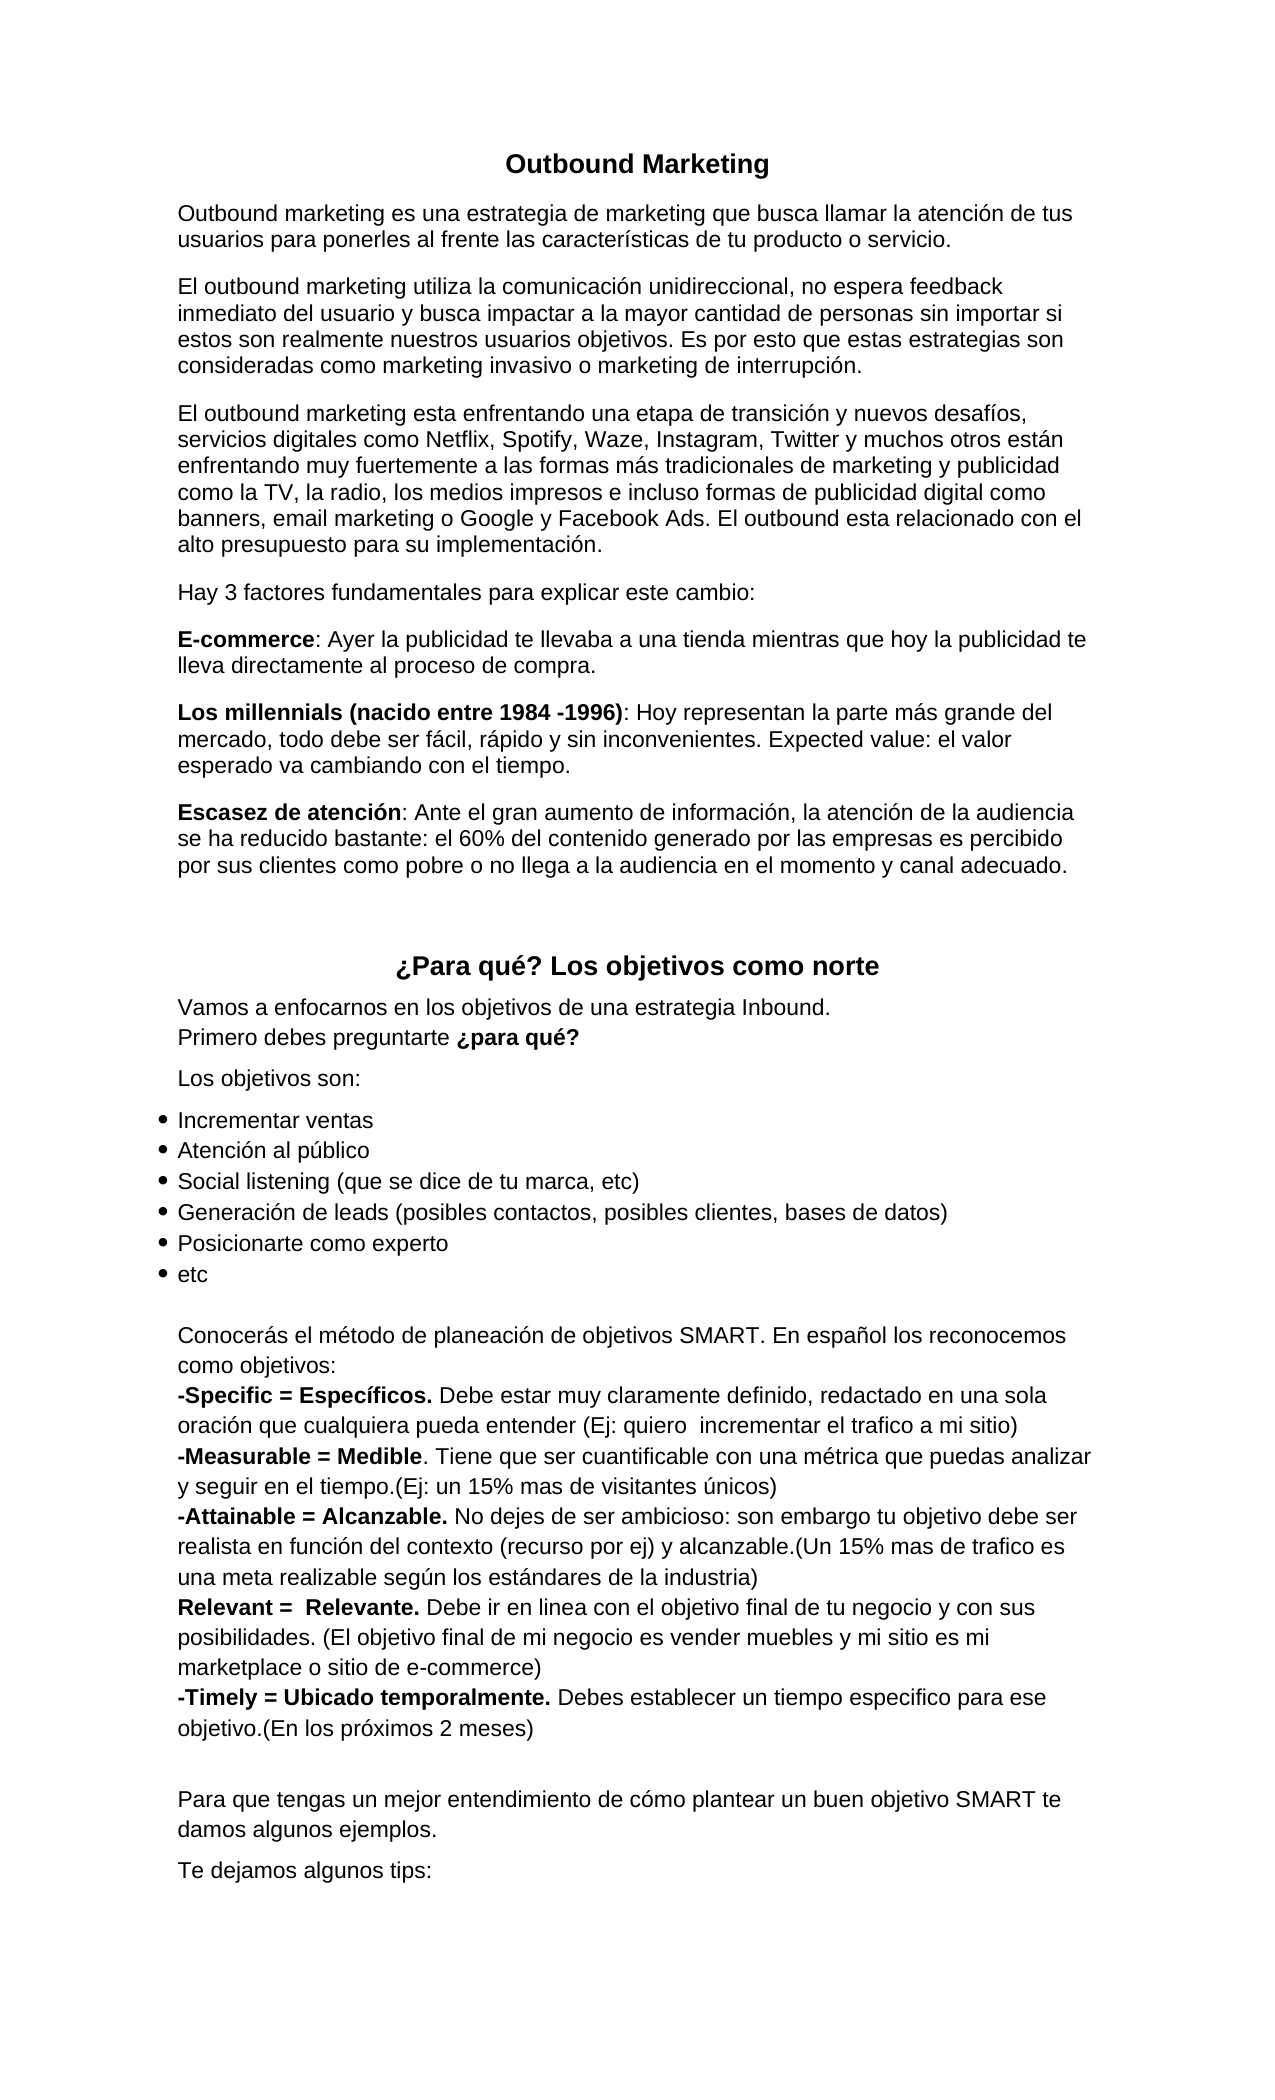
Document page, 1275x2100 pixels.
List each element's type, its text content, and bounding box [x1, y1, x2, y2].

text El outbound marketing utiliza la comunicación unidireccional, no espera feedback inmediato del usuario y busca impactar a la mayor cantidad de personas sin importar si estos son realmente nuestros usuarios objetivos. Es por esto que estas estrategias son consideradas como marketing invasivo o marketing de interrupción. [177, 273, 1098, 379]
text Escasez de atención: Ante el gran aumento de información, la atención de la audiencia se ha reducido bastante: el 60% del contenido generado por las empresas es percibido por sus clientes como pobre o no llega a la audiencia en el momento y canal adecuado. [177, 799, 1098, 878]
text Hay 3 factores fundamentales para explicar este cambio: [177, 578, 1098, 605]
text Los millennials (nacido entre 1984 -1996): Hoy representan la parte más grande del mercado, todo debe ser fácil, rápido y sin inconvenientes. Expected value: el valor esperado va cambiando con el tiempo. [177, 699, 1098, 778]
text Vamos a enfocarnos en los objetivos de una estrategia Inbound. Primero debes preguntarte ¿para qué? [177, 994, 1098, 1051]
text Te dejamos algunos tips: [177, 1857, 1098, 1883]
text -Specific = Específicos. Debe estar muy claramente definido, redactado en una sola oración que cualquiera pueda entender (Ej: quiero incrementar el trafico a mi sitio) [177, 1382, 1098, 1439]
text Conocerás el método de planeación de objetivos SMART. En español los reconocemos como objetivos: [177, 1322, 1098, 1378]
list Incrementar ventas [159, 1107, 1087, 1133]
text Outbound Marketing [177, 148, 1098, 179]
text -Measurable = Medible. Tiene que ser cuantificable con una métrica que puedas analizar y seguir en el tiempo.(Ej: un 15% mas de visitantes únicos) [177, 1443, 1098, 1499]
list Social listening (que se dice de tu marca, etc) [159, 1168, 1087, 1195]
list Atención al público [159, 1137, 1087, 1164]
text El outbound marketing esta enfrentando una etapa de transición y nuevos desafíos, servicios digitales como Netflix, Spotify, Waze, Instagram, Twitter y muchos otros están enfrentando muy fuertemente a las formas más tradicionales de marketing y publicidad como la TV, la radio, los medios impresos e incluso formas de publicidad digital como banners, email marketing o Google y Facebook Ads. El outbound esta relacionado con el alto presupuesto para su implementación. [177, 399, 1098, 558]
subtitle ¿Para qué? Los objetivos como norte [177, 950, 1098, 982]
text Los objetivos son: [177, 1065, 1098, 1092]
text -Timely = Ubicado temporalmente. Debes establecer un tiempo especifico para ese objetivo.(En los próximos 2 meses) [177, 1684, 1098, 1741]
list Generación de leads (posibles contactos, posibles clientes, bases de datos) [159, 1199, 1087, 1226]
list Posicionarte como experto [159, 1230, 1087, 1257]
text Relevant = Relevante. Debe ir en linea con el objetivo final de tu negocio y con sus posibilidades. (El objetivo final de mi negocio es vender muebles y mi sitio es mi marketplace o sitio de e-commerce) [177, 1594, 1098, 1680]
text Para que tengas un mejor entendimiento de cómo plantear un buen objetivo SMART te damos algunos ejemplos. [177, 1786, 1098, 1842]
text Outbound marketing es una estrategia de marketing que busca llamar la atención de tus usuarios para ponerles al frente las características de tu producto o servicio. [177, 200, 1098, 252]
list etc [159, 1261, 1087, 1288]
text -Attainable = Alcanzable. No dejes de ser ambicioso: son embargo tu objetivo debe ser realista en función del contexto (recurso por ej) y alcanzable.(Un 15% mas de trafico es una meta realizable según los estándares de la industria) [177, 1503, 1098, 1590]
text E-commerce: Ayer la publicidad te llevaba a una tienda mientras que hoy la publicidad te lleva directamente al proceso de compra. [177, 626, 1098, 678]
